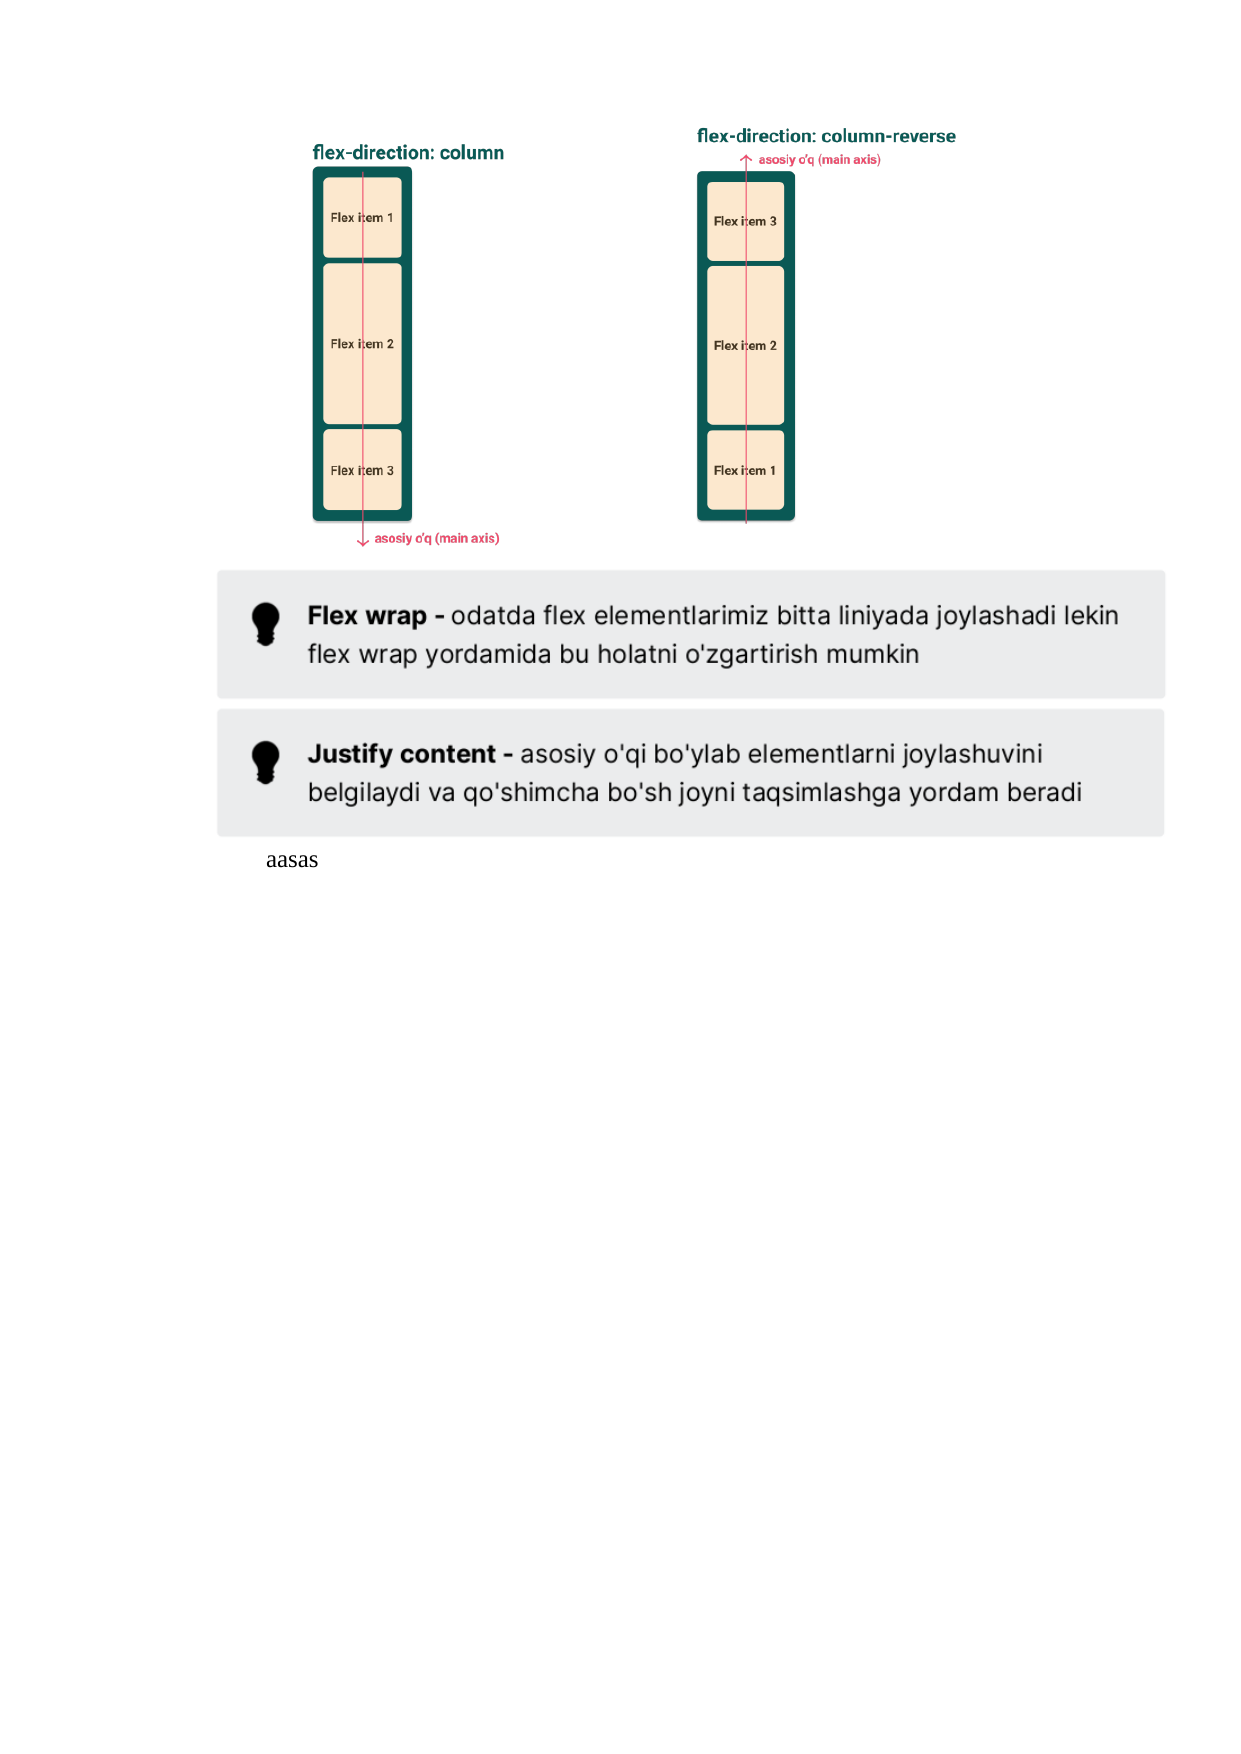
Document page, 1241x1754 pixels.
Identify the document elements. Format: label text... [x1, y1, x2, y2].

text aasas [266, 118, 1224, 873]
picture [213, 563, 1172, 844]
picture [689, 125, 1002, 538]
picture [303, 134, 510, 552]
